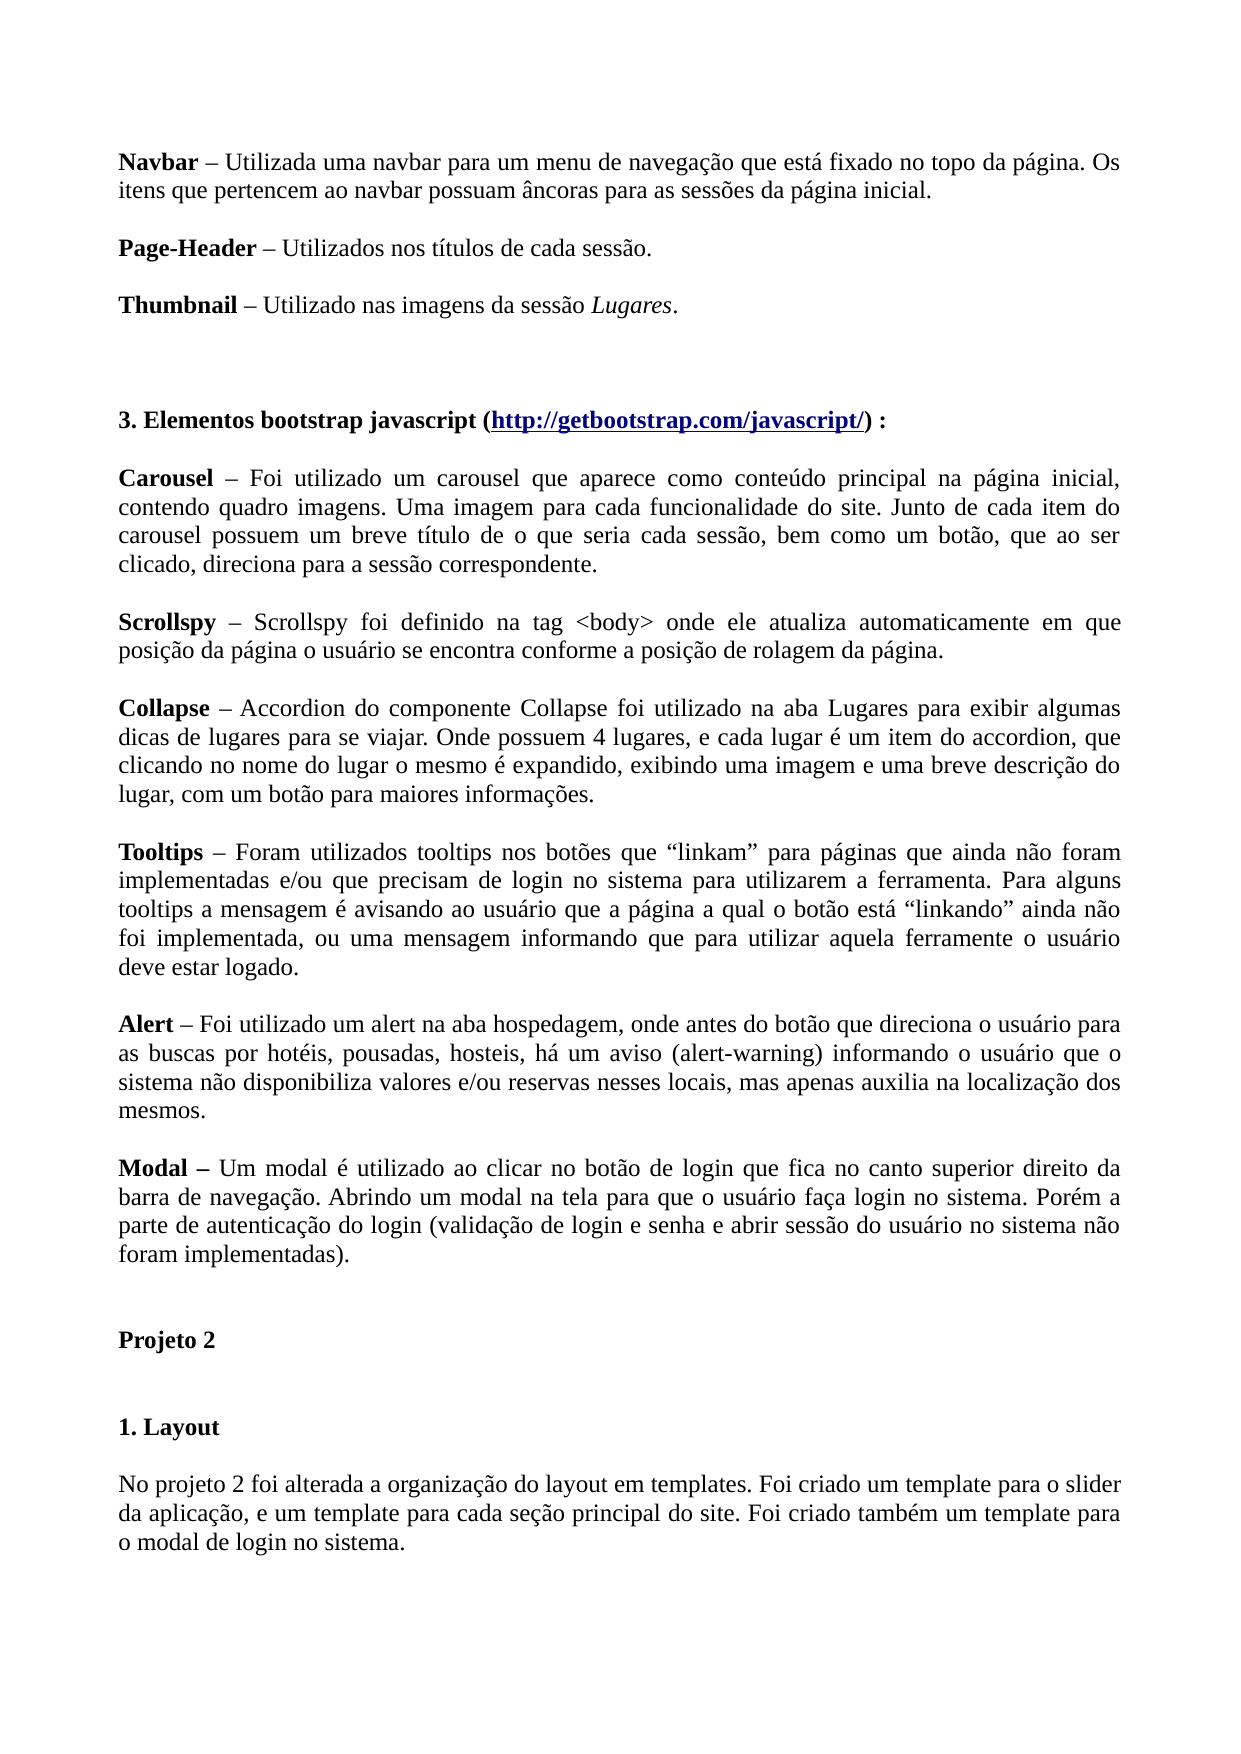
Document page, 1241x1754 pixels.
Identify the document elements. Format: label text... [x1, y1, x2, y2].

text Projeto 2 [118, 1326, 1122, 1354]
text No projeto 2 foi alterada a organização do layout em templates. Foi criado um template para o slider da aplicação, e um template para cada seção principal do site. Foi criado também um template para o modal de login no sistema. [118, 1469, 1122, 1556]
text Page-Header – Utilizados nos títulos de cada sessão. [118, 233, 1122, 262]
text Collapse – Accordion do componente Collapse foi utilizado na aba Lugares para exibir algumas dicas de lugares para se viajar. Onde possuem 4 lugares, e cada lugar é um item do accordion, que clicando no nome do lugar o mesmo é expandido, exibindo uma imagem e uma breve descrição do lugar, com um botão para maiores informações. [118, 693, 1122, 808]
text Carousel – Foi utilizado um carousel que aparece como conteúdo principal na página inicial, contendo quadro imagens. Uma imagem para cada funcionalidade do site. Junto de cada item do carousel possuem um breve título de o que seria cada sessão, bem como um botão, que ao ser clicado, direciona para a sessão correspondente. [118, 463, 1122, 578]
text Tooltips – Foram utilizados tooltips nos botões que “linkam” para páginas que ainda não foram implementadas e/ou que precisam de login no sistema para utilizarem a ferramenta. Para alguns tooltips a mensagem é avisando ao usuário que a página a qual o botão está “linkando” ainda não foi implementada, ou uma mensagem informando que para utilizar aquela ferramente o usuário deve estar logado. [118, 837, 1122, 981]
text 1. Layout [118, 1412, 1122, 1441]
text 3. Elementos bootstrap javascript (http://getbootstrap.com/javascript/) : [118, 406, 1122, 434]
text Alert – Foi utilizado um alert na aba hospedagem, onde antes do botão que direciona o usuário para as buscas por hotéis, pousadas, hosteis, há um aviso (alert-warning) informando o usuário que o sistema não disponibiliza valores e/ou reservas nesses locais, mas apenas auxilia na localização dos mesmos. [118, 1009, 1122, 1124]
text Scrollspy – Scrollspy foi definido na tag <body> onde ele atualiza automaticamente em que posição da página o usuário se encontra conforme a posição de rolagem da página. [118, 607, 1122, 664]
text Thumbnail – Utilizado nas imagens da sessão Lugares. [118, 291, 1122, 319]
text Modal – Um modal é utilizado ao clicar no botão de login que fica no canto superior direito da barra de navegação. Abrindo um modal na tela para que o usuário faça login no sistema. Porém a parte de autenticação do login (validação de login e senha e abrir sessão do usuário no sistema não foram implementadas). [118, 1153, 1122, 1268]
text Navbar – Utilizada uma navbar para um menu de navegação que está fixado no topo da página. Os itens que pertencem ao navbar possuam âncoras para as sessões da página inicial. [118, 147, 1122, 204]
